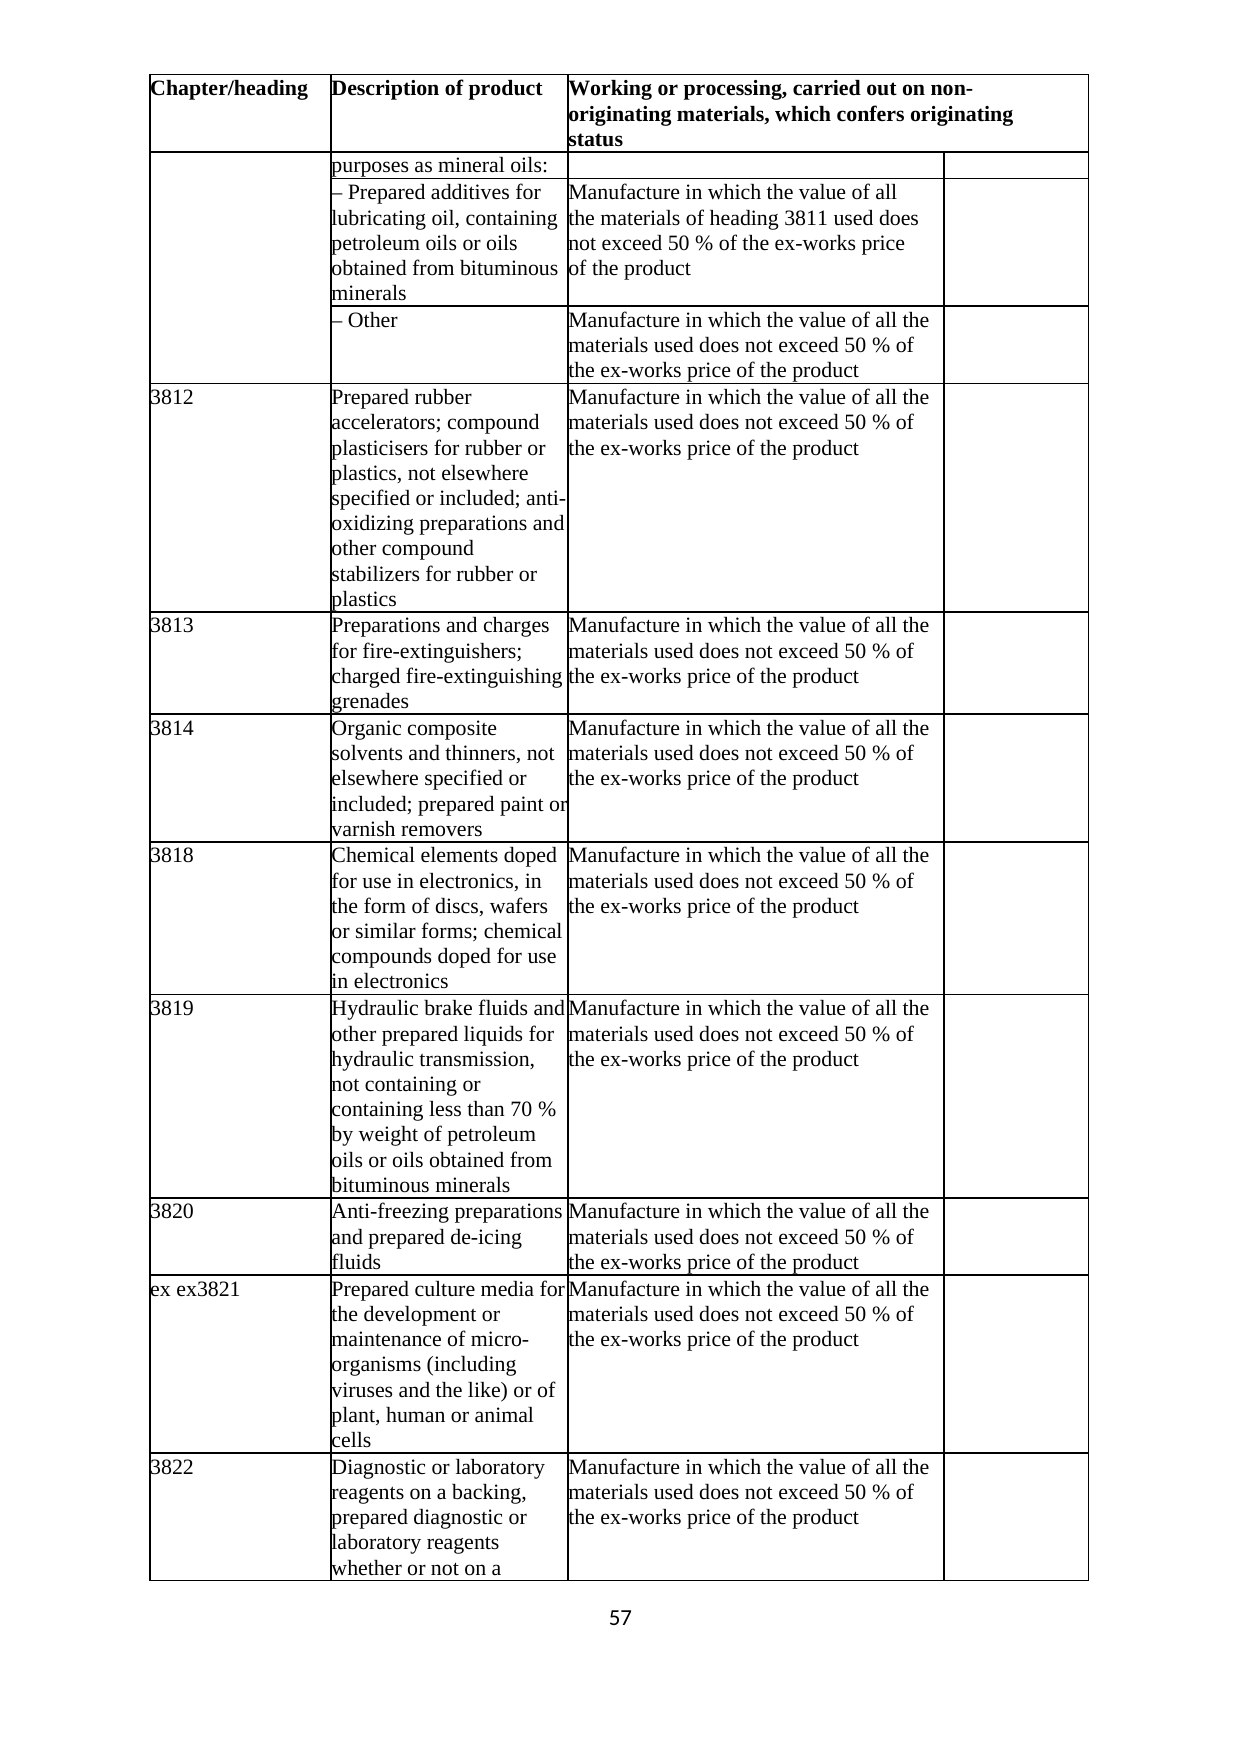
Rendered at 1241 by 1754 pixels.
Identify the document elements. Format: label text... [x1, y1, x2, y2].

table_cell 3822 [151, 1454, 330, 1580]
table_header Working or processing, carried out on non-originating materials, which confers originating status [569, 75, 1088, 151]
table_cell [945, 1199, 1088, 1274]
table_cell [945, 307, 1088, 382]
table_cell Manufacture in which the value of all the materials used does not exceed 50 % of the ex-works price of the product [569, 1199, 943, 1274]
table_cell [945, 715, 1088, 841]
table_cell [945, 153, 1088, 178]
table_cell 3814 [151, 715, 330, 841]
table_cell [569, 153, 943, 178]
table_cell Chemical elements doped for use in electronics, in the form of discs, wafers or similar forms; chemical compounds doped for use in electronics [332, 843, 567, 994]
table_cell [945, 613, 1088, 713]
table_cell 3813 [151, 613, 330, 713]
table_cell Manufacture in which the value of all the materials used does not exceed 50 % of the ex-works price of the product [569, 995, 943, 1197]
table_cell Preparations and charges for fire-extinguishers; charged fire-extinguishing grenades [332, 613, 567, 713]
table_cell [945, 1276, 1088, 1452]
table_cell [945, 843, 1088, 994]
table_cell Hydraulic brake fluids and other prepared liquids for hydraulic transmission, not containing or containing less than 70 % by weight of petroleum oils or oils obtained from bituminous minerals [332, 995, 567, 1197]
table_cell Manufacture in which the value of all the materials used does not exceed 50 % of the ex-works price of the product [569, 613, 943, 713]
table_cell 3818 [151, 843, 330, 994]
table_cell [945, 384, 1088, 611]
table_cell ex ex3821 [151, 1276, 330, 1452]
table_cell [945, 1454, 1088, 1580]
table_cell 3820 [151, 1199, 330, 1274]
table_cell Prepared culture media for the development or maintenance of micro-organisms (including viruses and the like) or of plant, human or animal cells [332, 1276, 567, 1452]
table_cell – Other [332, 307, 567, 382]
table_cell Manufacture in which the value of all the materials used does not exceed 50 % of the ex-works price of the product [569, 307, 943, 382]
table_cell – Prepared additives for lubricating oil, containing petroleum oils or oils obtained from bituminous minerals [332, 179, 567, 305]
table_cell Organic composite solvents and thinners, not elsewhere specified or included; prepared paint or varnish removers [332, 715, 567, 841]
table_cell Manufacture in which the value of all the materials used does not exceed 50 % of the ex-works price of the product [569, 715, 943, 841]
table_cell Anti-freezing preparations and prepared de-icing fluids [332, 1199, 567, 1274]
table_cell Manufacture in which the value of all the materials used does not exceed 50 % of the ex-works price of the product [569, 1454, 943, 1580]
table_cell Manufacture in which the value of all the materials used does not exceed 50 % of the ex-works price of the product [569, 1276, 943, 1452]
table_cell Prepared rubber accelerators; compound plasticisers for rubber or plastics, not elsewhere specified or included; anti-oxidizing preparations and other compound stabilizers for rubber or plastics [332, 384, 567, 611]
table_cell 3819 [151, 995, 330, 1197]
table_cell Diagnostic or laboratory reagents on a backing, prepared diagnostic or laboratory reagents whether or not on a [332, 1454, 567, 1580]
table_cell [945, 179, 1088, 305]
table_cell [945, 995, 1088, 1197]
table_cell [151, 153, 330, 382]
table_cell 3812 [151, 384, 330, 611]
table_cell Manufacture in which the value of all the materials used does not exceed 50 % of the ex-works price of the product [569, 843, 943, 994]
table_cell purposes as mineral oils: [332, 153, 567, 178]
table_header Chapter/heading [151, 75, 330, 151]
table_header Description of product [332, 75, 567, 151]
table_cell Manufacture in which the value of all the materials used does not exceed 50 % of the ex-works price of the product [569, 384, 943, 611]
table_cell Manufacture in which the value of all the materials of heading 3811 used does not exceed 50 % of the ex-works price of the product [569, 179, 943, 305]
